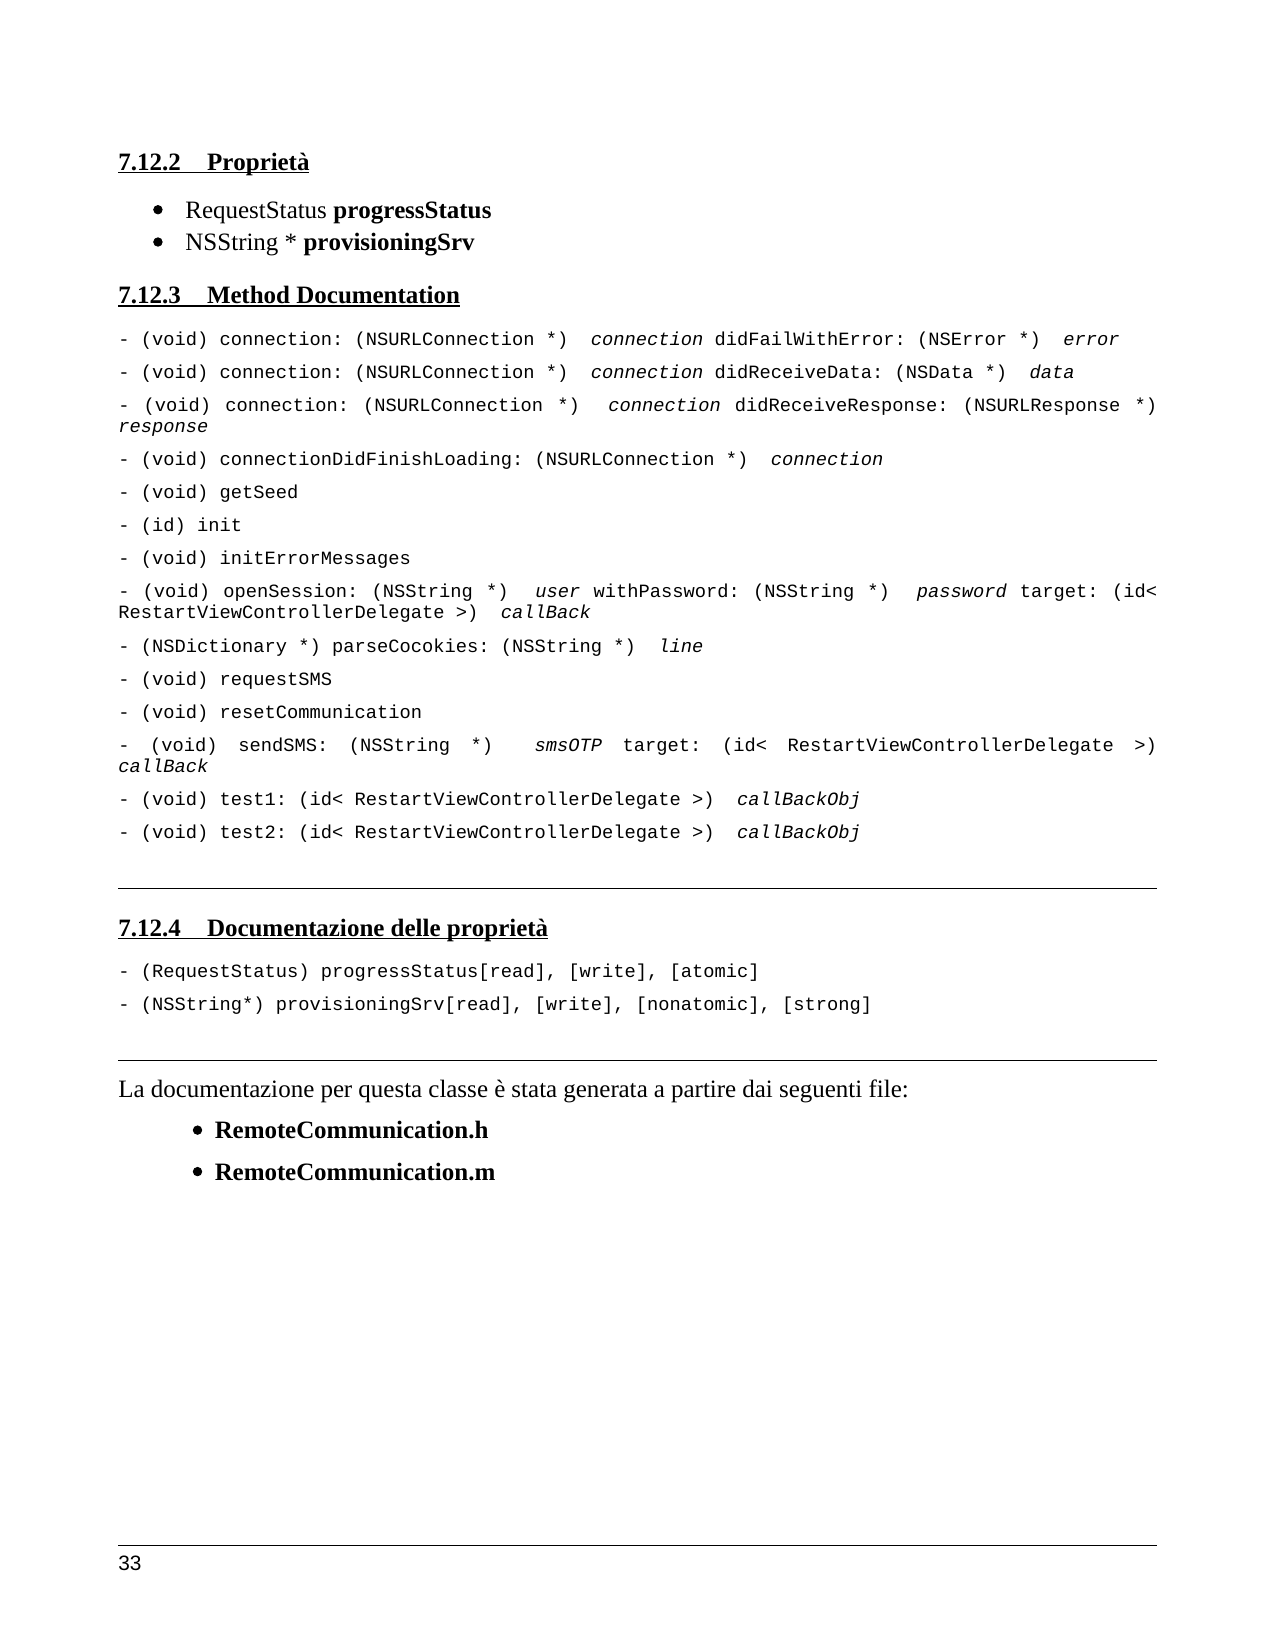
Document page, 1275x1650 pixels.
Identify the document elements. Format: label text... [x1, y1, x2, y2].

subtitle - (void) initErrorMessages [118, 549, 1157, 570]
subtitle - (NSDictionary *) parseCocokies: (NSString *) line [118, 636, 1157, 658]
subtitle - (void) resetCommunication [118, 702, 1157, 724]
text La documentazione per questa classe è stata generata a partire dai seguenti file: [118, 1075, 1157, 1103]
subtitle - (RequestStatus) progressStatus[read], [write], [atomic] [118, 962, 1157, 983]
subtitle - (void) test2: (id< RestartViewControllerDelegate >) callBackObj [118, 823, 1157, 844]
subtitle Documentazione delle proprietà [118, 914, 1157, 941]
subtitle - (id) init [118, 516, 1157, 537]
subtitle - (void) getSeed [118, 483, 1157, 504]
subtitle Proprietà [118, 148, 1157, 175]
subtitle - (void) connection: (NSURLConnection *) connection didReceiveResponse: (NSURLResponse *) response [118, 396, 1157, 438]
list RequestStatus progressStatus [153, 196, 1157, 224]
subtitle - (void) sendSMS: (NSString *) smsOTP target: (id< RestartViewControllerDelegate >) callBack [118, 736, 1157, 778]
subtitle - (void) test1: (id< RestartViewControllerDelegate >) callBackObj [118, 790, 1157, 811]
list RemoteCommunication.m [193, 1158, 1157, 1186]
list NSString * provisioningSrv [153, 228, 1157, 256]
subtitle - (void) connection: (NSURLConnection *) connection didReceiveData: (NSData *) data [118, 363, 1157, 384]
subtitle - (void) connectionDidFinishLoading: (NSURLConnection *) connection [118, 450, 1157, 471]
subtitle - (NSString*) provisioningSrv[read], [write], [nonatomic], [strong] [118, 995, 1157, 1016]
subtitle - (void) requestSMS [118, 669, 1157, 691]
subtitle - (void) connection: (NSURLConnection *) connection didFailWithError: (NSError *) error [118, 330, 1157, 351]
list RemoteCommunication.h [193, 1117, 1157, 1144]
subtitle Method Documentation [118, 281, 1157, 309]
subtitle - (void) openSession: (NSString *) user withPassword: (NSString *) password target: (id< RestartViewControllerDelegate >) callBack [118, 582, 1157, 625]
